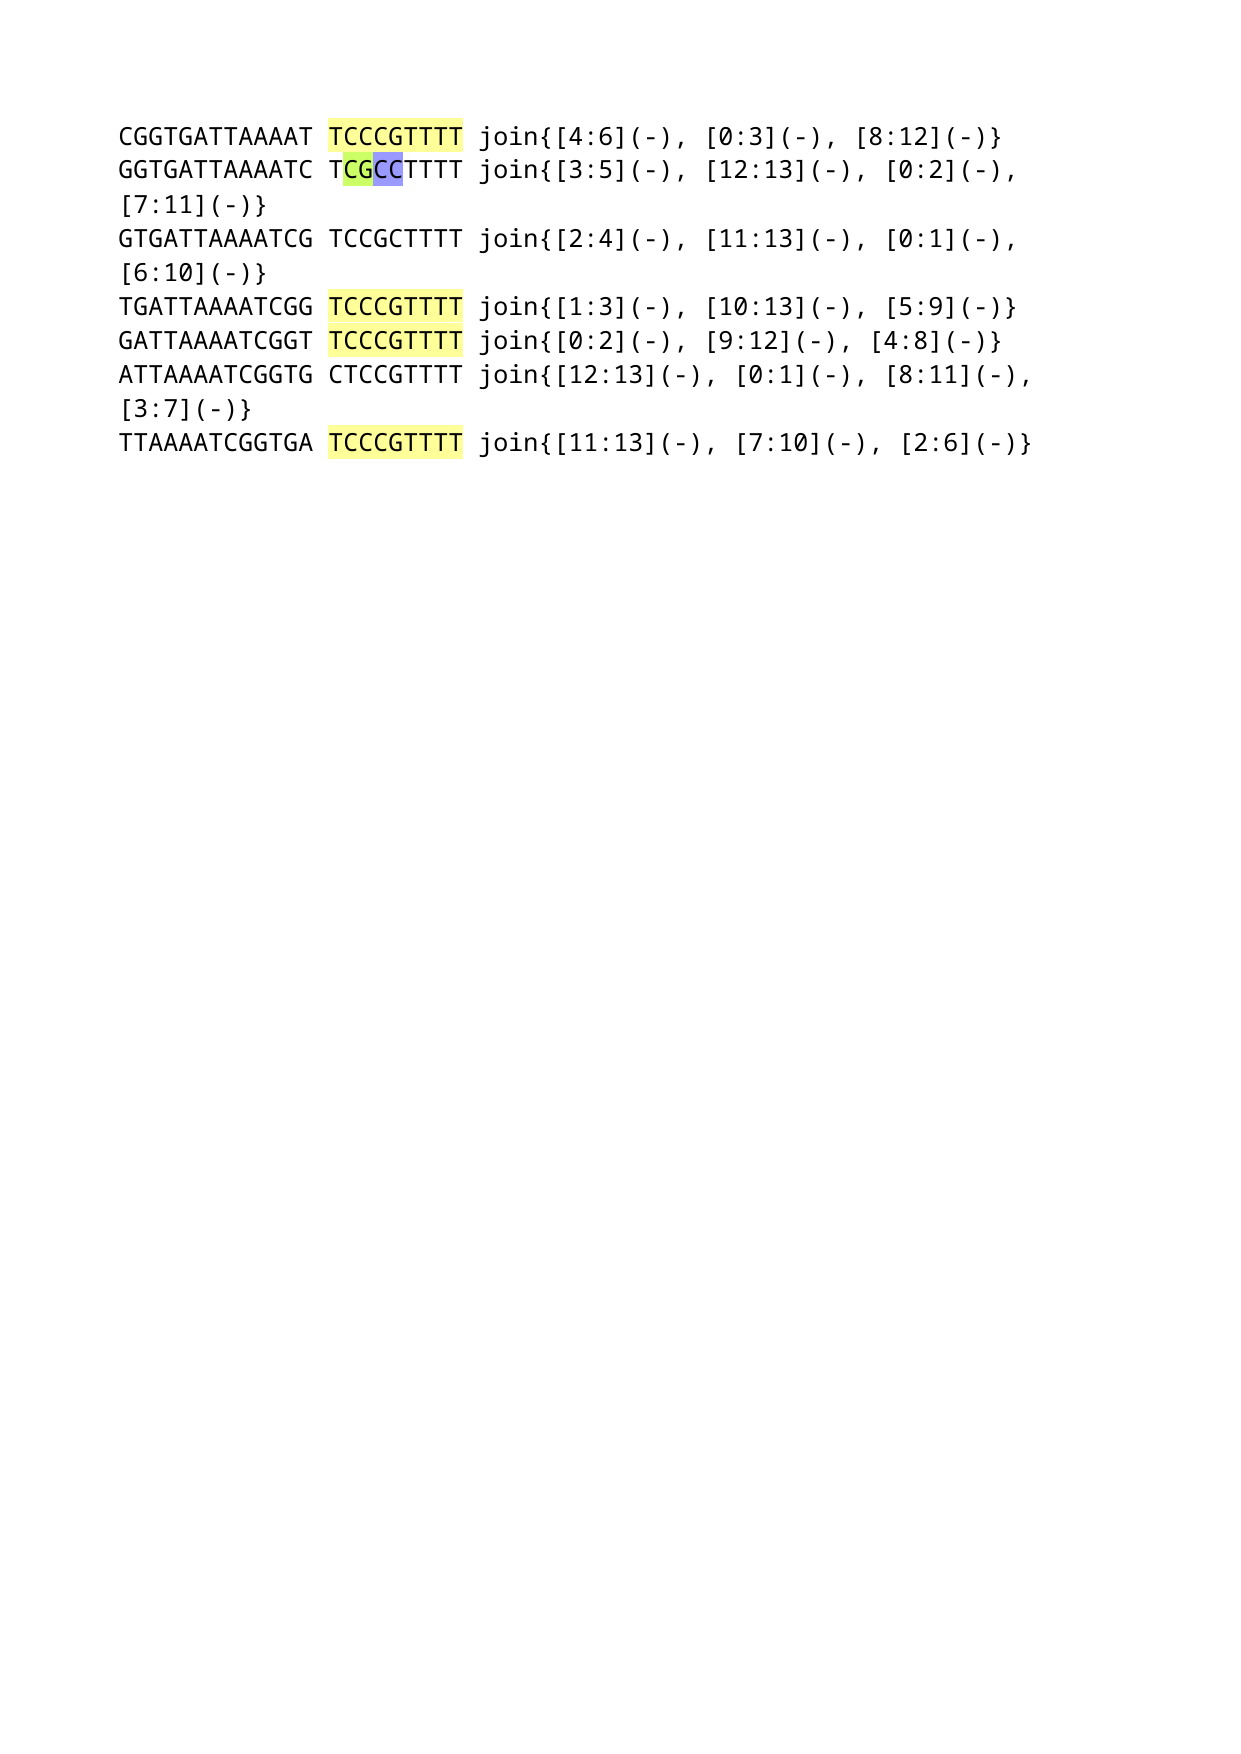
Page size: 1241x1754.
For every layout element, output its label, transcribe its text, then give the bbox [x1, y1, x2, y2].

text CGGTGATTAAAAT TCCCGTTTT join{[4:6](-), [0:3](-), [8:12](-)} [118, 118, 1122, 152]
text GTGATTAAAATCG TCCGCTTTT join{[2:4](-), [11:13](-), [0:1](-), [6:10](-)} [118, 220, 1122, 288]
text TGATTAAAATCGG TCCCGTTTT join{[1:3](-), [10:13](-), [5:9](-)} [118, 288, 1122, 322]
text ATTAAAATCGGTG CTCCGTTTT join{[12:13](-), [0:1](-), [8:11](-), [3:7](-)} [118, 357, 1122, 425]
text GGTGATTAAAATC TCGCCTTTT join{[3:5](-), [12:13](-), [0:2](-), [7:11](-)} [118, 152, 1122, 220]
text TTAAAATCGGTGA TCCCGTTTT join{[11:13](-), [7:10](-), [2:6](-)} [118, 425, 1122, 459]
text GATTAAAATCGGT TCCCGTTTT join{[0:2](-), [9:12](-), [4:8](-)} [118, 322, 1122, 357]
